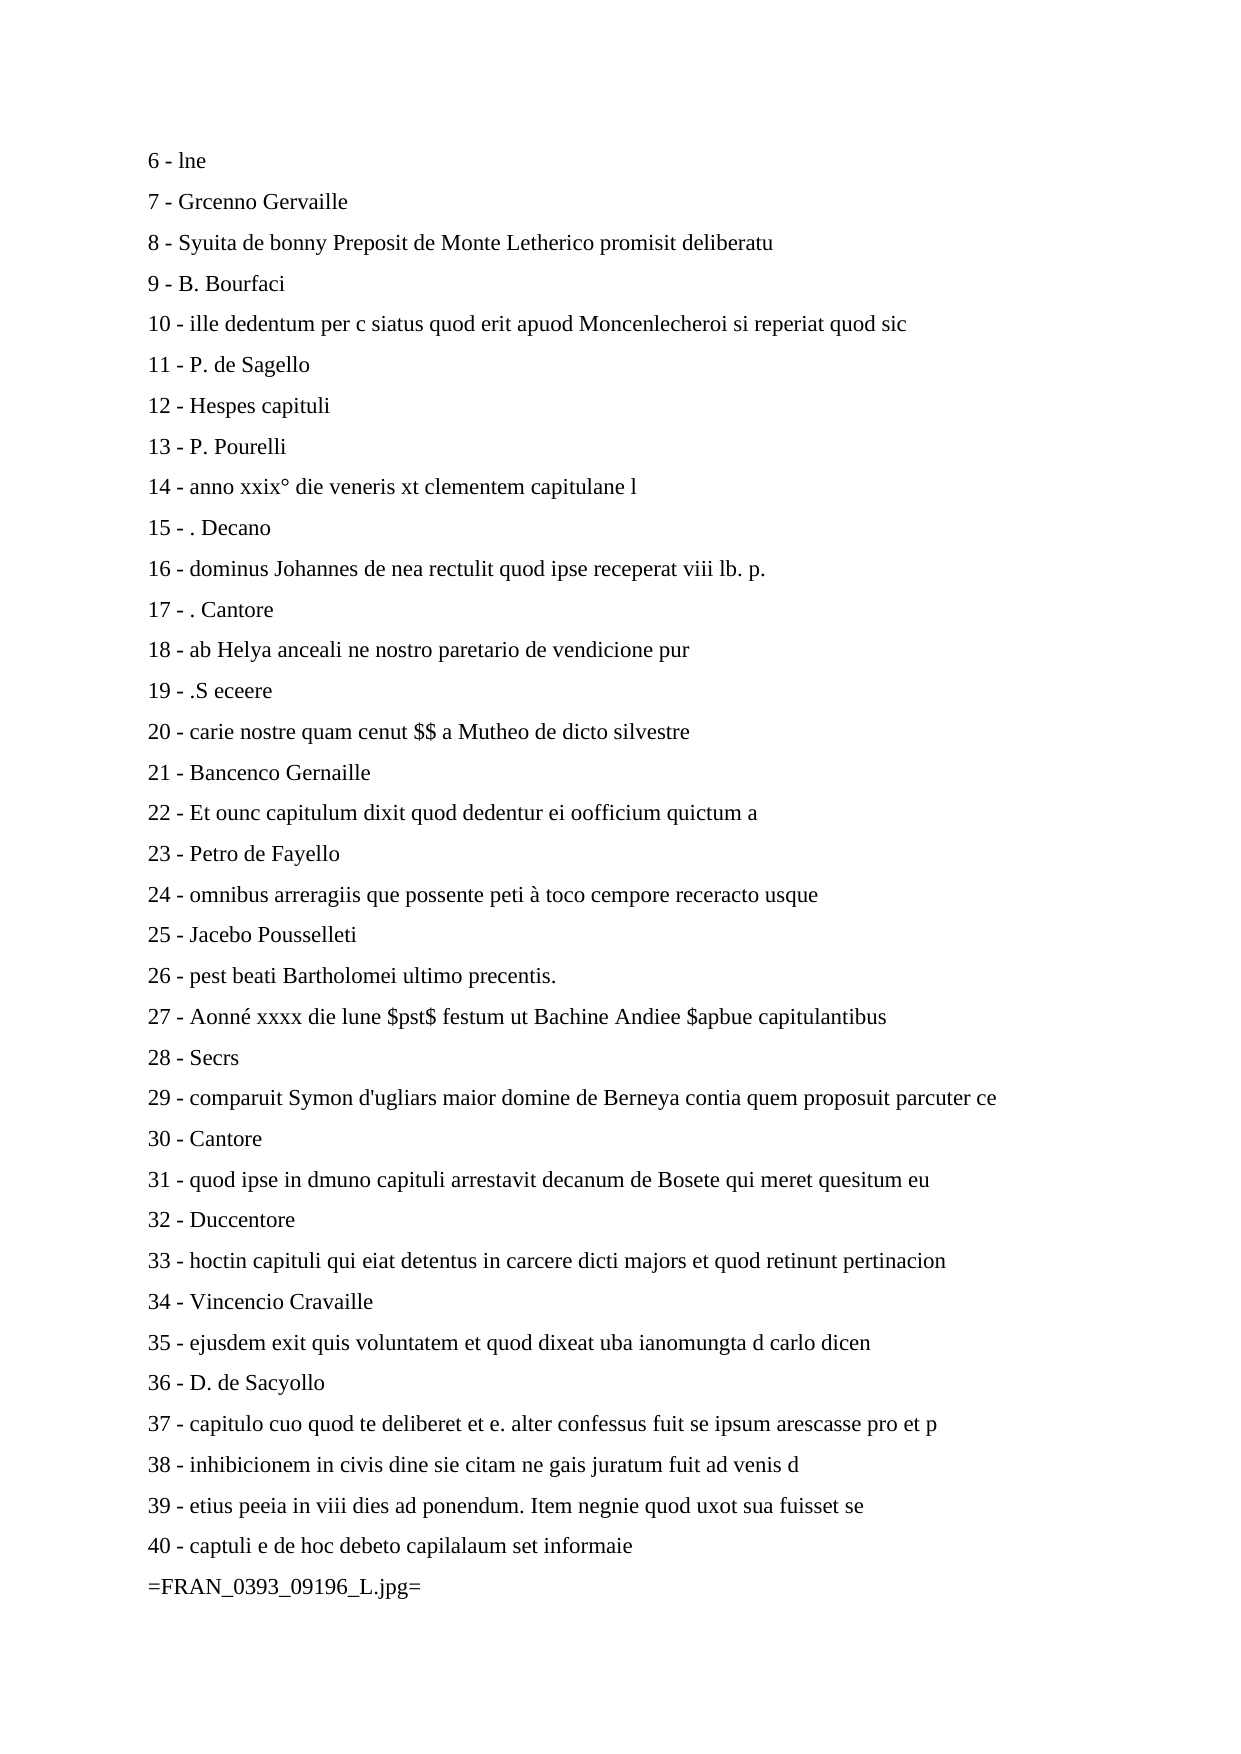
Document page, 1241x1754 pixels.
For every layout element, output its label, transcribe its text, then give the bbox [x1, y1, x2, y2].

text 22 - Et ounc capitulum dixit quod dedentur ei oofficium quictum a [148, 799, 1093, 826]
text 21 - Bancenco Gernaille [148, 758, 1093, 785]
text 29 - comparuit Symon d'ugliars maior domine de Berneya contia quem proposuit parcuter ce [148, 1084, 1093, 1111]
text 40 - captuli e de hoc debeto capilalaum set informaie [148, 1532, 1093, 1559]
text 33 - hoctin capituli qui eiat detentus in carcere dicti majors et quod retinunt pertinacion [148, 1247, 1093, 1274]
text 16 - dominus Johannes de nea rectulit quod ipse receperat viii lb. p. [148, 555, 1093, 581]
text 27 - Aonné xxxx die lune $pst$ festum ut Bachine Andiee $apbue capitulantibus [148, 1003, 1093, 1029]
text 39 - etius peeia in viii dies ad ponendum. Item negnie quod uxot sua fuisset se [148, 1492, 1093, 1518]
text 7 - Grcenno Gervaille [148, 188, 1093, 215]
text 26 - pest beati Bartholomei ultimo precentis. [148, 962, 1093, 988]
text 18 - ab Helya anceali ne nostro paretario de vendicione pur [148, 636, 1093, 663]
text 37 - capitulo cuo quod te deliberet et e. alter confessus fuit se ipsum arescasse pro et p [148, 1410, 1093, 1437]
text 19 - .S eceere [148, 677, 1093, 703]
text 38 - inhibicionem in civis dine sie citam ne gais juratum fuit ad venis d [148, 1451, 1093, 1477]
text 24 - omnibus arreragiis que possente peti à toco cempore receracto usque [148, 881, 1093, 907]
text 30 - Cantore [148, 1125, 1093, 1151]
text 13 - P. Pourelli [148, 433, 1093, 459]
text 14 - anno xxix° die veneris xt clementem capitulane l [148, 473, 1093, 500]
text 31 - quod ipse in dmuno capituli arrestavit decanum de Bosete qui meret quesitum eu [148, 1166, 1093, 1192]
text 15 - . Decano [148, 514, 1093, 541]
text 8 - Syuita de bonny Preposit de Monte Letherico promisit deliberatu [148, 229, 1093, 255]
text 32 - Duccentore [148, 1207, 1093, 1233]
text 23 - Petro de Fayello [148, 840, 1093, 866]
text 6 - lne [148, 148, 1093, 174]
text 25 - Jacebo Pousselleti [148, 921, 1093, 948]
text 12 - Hespes capituli [148, 392, 1093, 418]
text 20 - carie nostre quam cenut $$ a Mutheo de dicto silvestre [148, 718, 1093, 744]
text 34 - Vincencio Cravaille [148, 1288, 1093, 1314]
text 35 - ejusdem exit quis voluntatem et quod dixeat uba ianomungta d carlo dicen [148, 1329, 1093, 1355]
text 36 - D. de Sacyollo [148, 1369, 1093, 1396]
text 9 - B. Bourfaci [148, 270, 1093, 296]
text 11 - P. de Sagello [148, 351, 1093, 378]
text =FRAN_0393_09196_L.jpg= [148, 1573, 1093, 1599]
text 10 - ille dedentum per c siatus quod erit apuod Moncenlecheroi si reperiat quod sic [148, 311, 1093, 337]
text 17 - . Cantore [148, 596, 1093, 622]
text 28 - Secrs [148, 1044, 1093, 1070]
